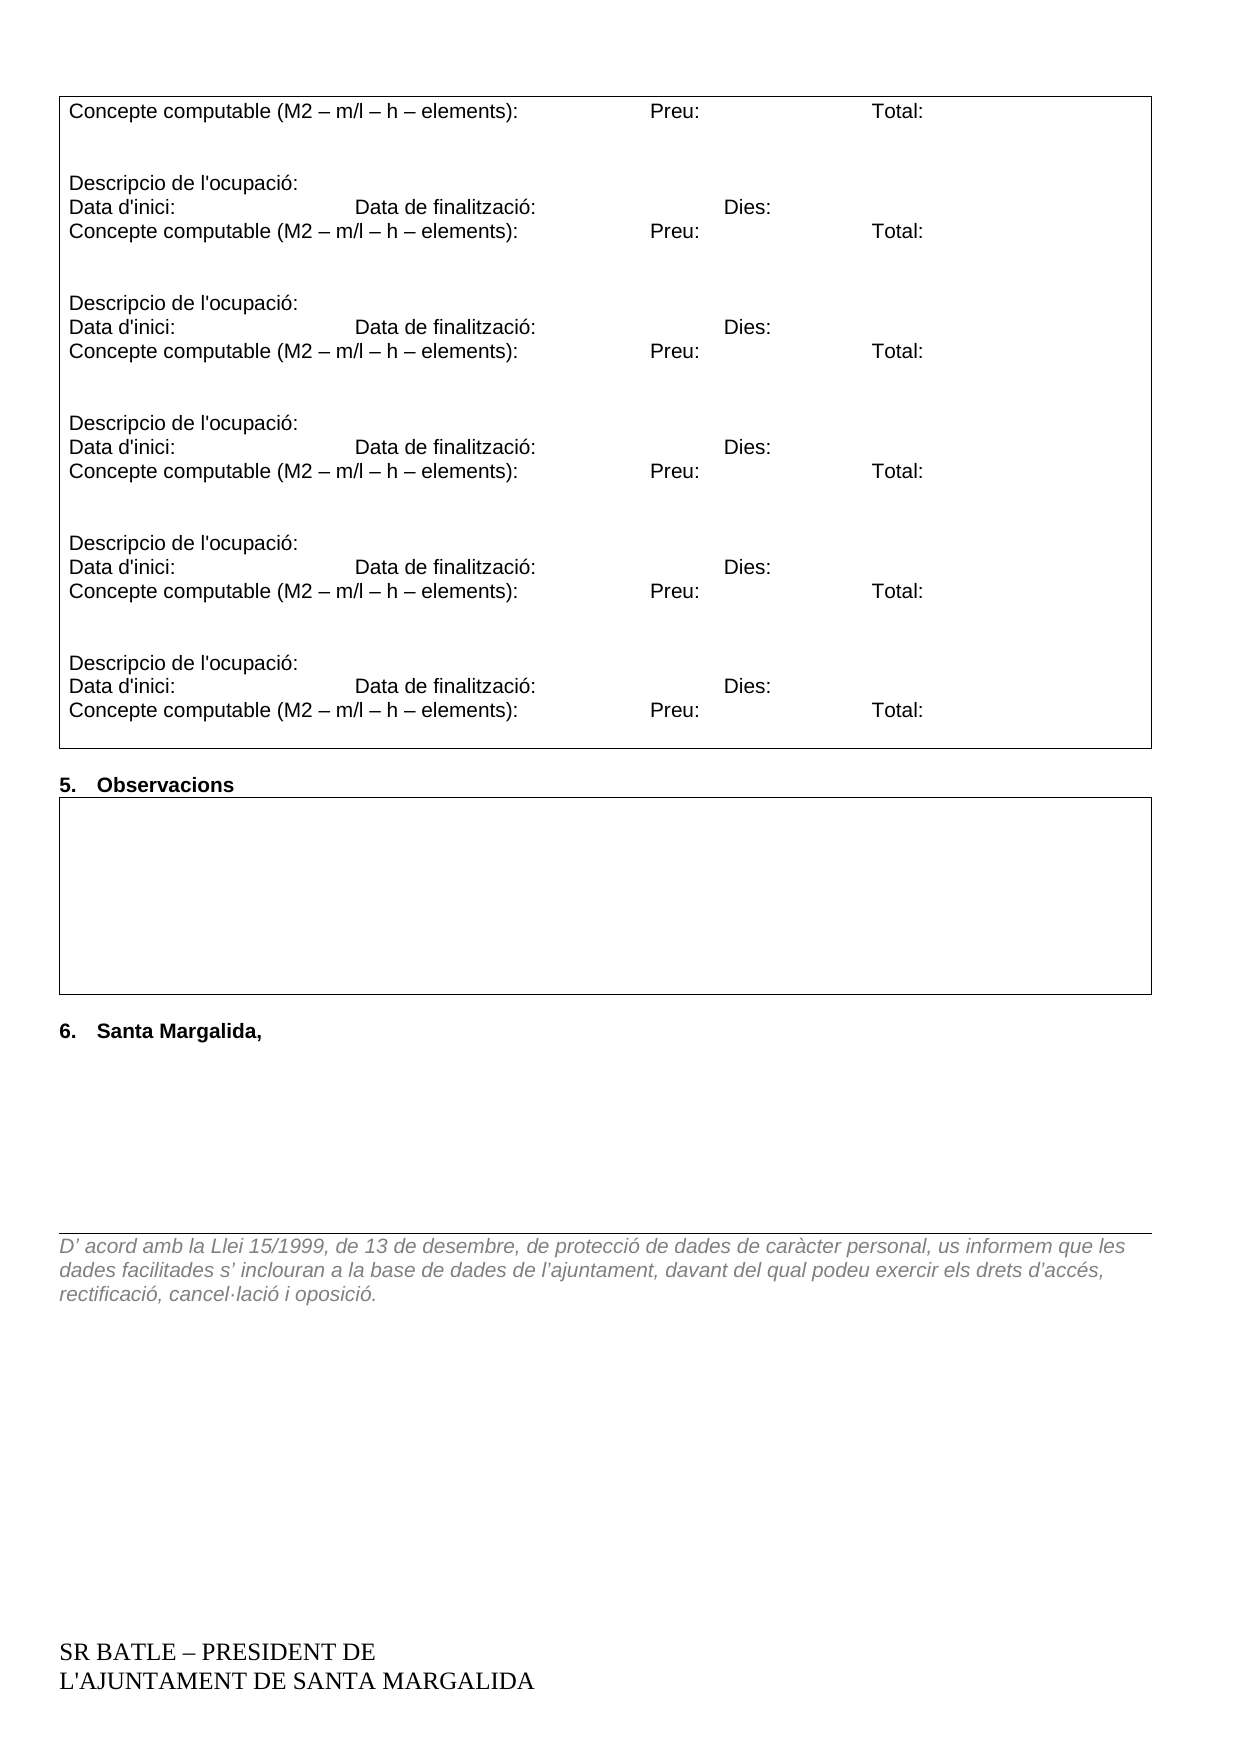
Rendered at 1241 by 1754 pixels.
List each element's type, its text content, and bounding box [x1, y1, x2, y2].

text Concepte computable (M2 – m/l – h – elements): Preu: Total: [60, 216, 1151, 243]
list Santa Margalida, [59, 1019, 1152, 1043]
text Data d'inici: Data de finalització: Dies: [60, 192, 1151, 216]
text Concepte computable (M2 – m/l – h – elements): Preu: Total: [60, 97, 1151, 123]
text D’ acord amb la Llei 15/1999, de 13 de desembre, de protecció de dades de caràcter personal, us informem que les dades facilitades s’ inclouran a la base de dades de l’ajuntament, davant del qual podeu exercir els drets d’accés, rectificació, cancel·lació i oposició. [59, 1234, 1152, 1306]
text Data d'inici: Data de finalització: Dies: [60, 671, 1151, 695]
text Descripcio de l'ocupació: [60, 527, 1151, 551]
text Data d'inici: Data de finalització: Dies: [60, 551, 1151, 575]
text Data d'inici: Data de finalització: Dies: [60, 432, 1151, 456]
text Concepte computable (M2 – m/l – h – elements): Preu: Total: [60, 456, 1151, 483]
text Descripcio de l'ocupació: [60, 408, 1151, 432]
list Observacions [59, 773, 1152, 797]
text Concepte computable (M2 – m/l – h – elements): Preu: Total: [60, 336, 1151, 363]
text Descripcio de l'ocupació: [60, 647, 1151, 671]
text Data d'inici: Data de finalització: Dies: [60, 312, 1151, 336]
text Concepte computable (M2 – m/l – h – elements): Preu: Total: [60, 575, 1151, 602]
text Descripcio de l'ocupació: [60, 168, 1151, 192]
text Descripcio de l'ocupació: [60, 288, 1151, 312]
text Concepte computable (M2 – m/l – h – elements): Preu: Total: [60, 695, 1151, 722]
